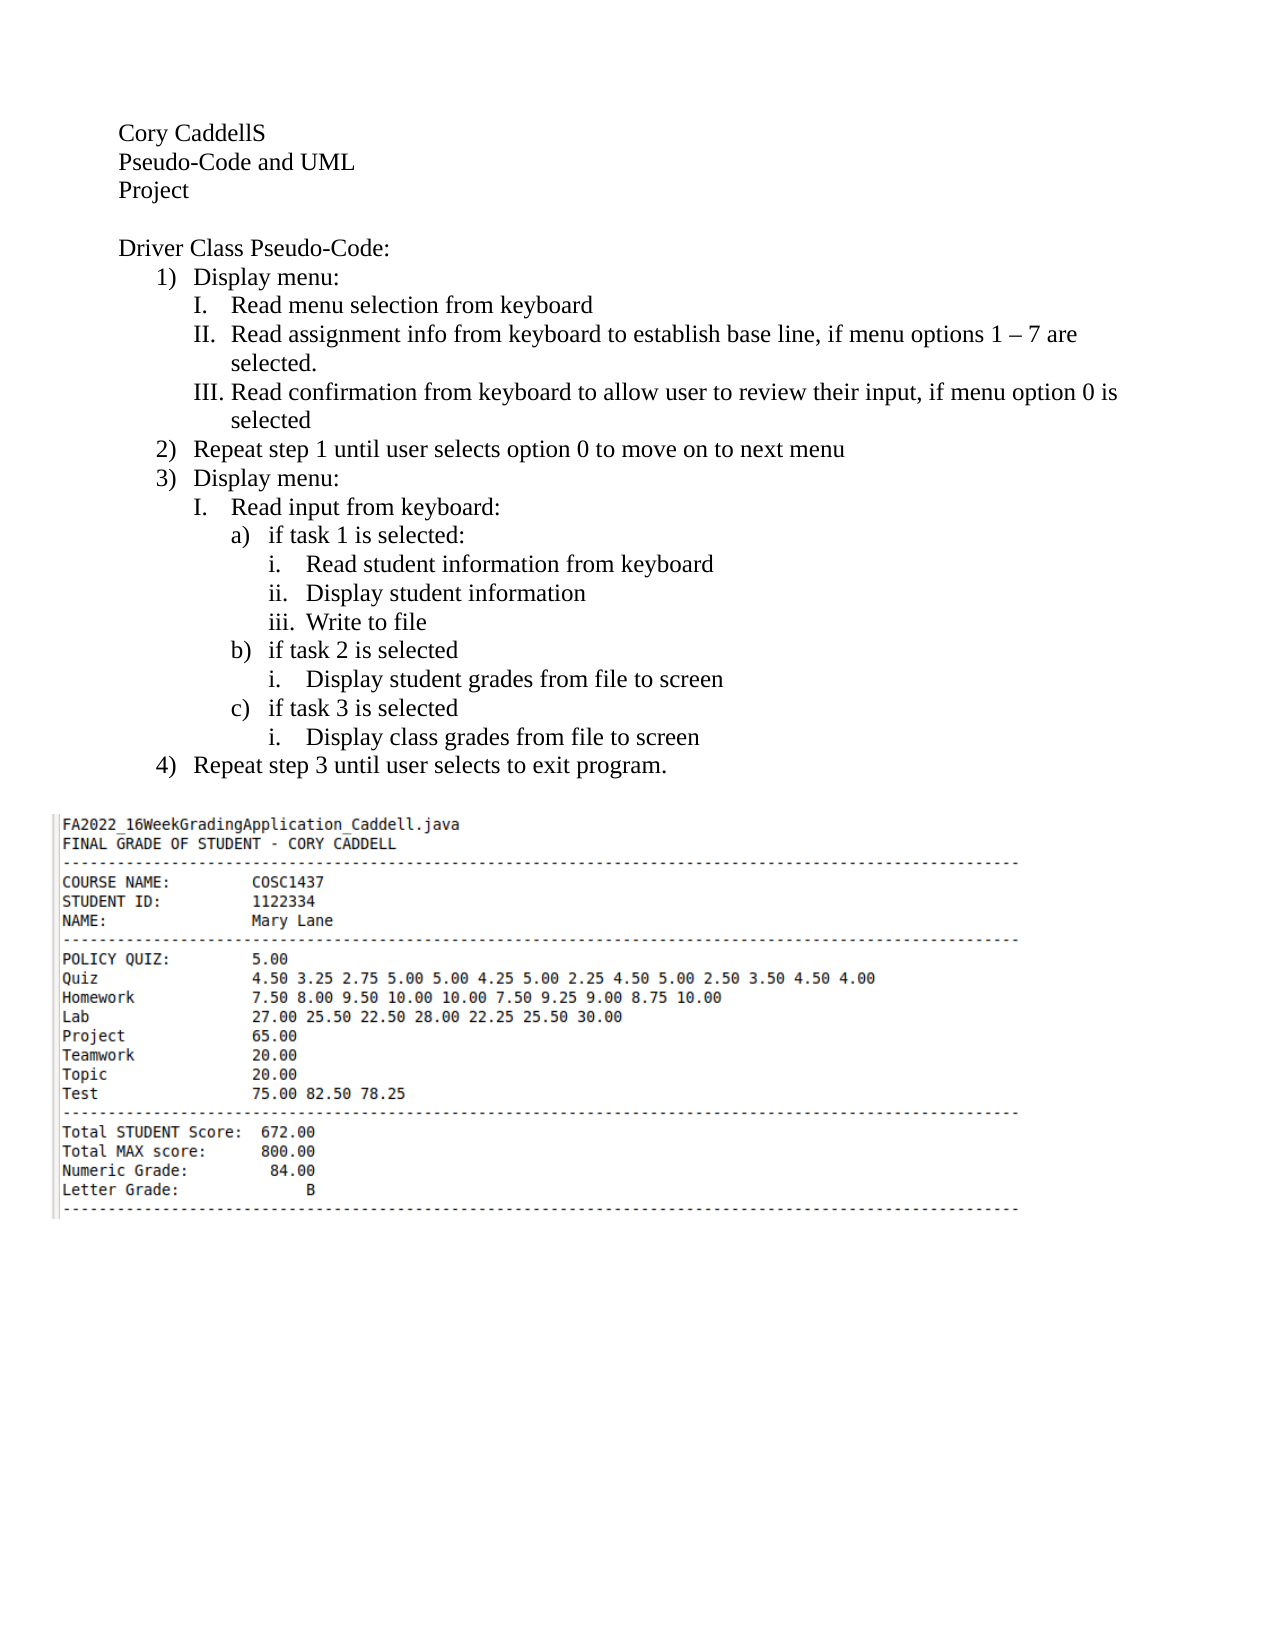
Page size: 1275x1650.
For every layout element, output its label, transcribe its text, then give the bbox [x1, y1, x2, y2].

list Read menu selection from keyboard [193, 291, 1157, 319]
list Read confirmation from keyboard to allow user to review their input, if menu option 0 is selected [193, 377, 1157, 434]
list if task 2 is selected [231, 636, 1157, 664]
list Display menu: [156, 262, 1157, 291]
list if task 1 is selected: [231, 521, 1157, 549]
list if task 3 is selected [231, 693, 1157, 722]
picture [51, 814, 1090, 1219]
list Repeat step 1 until user selects option 0 to move on to next menu [156, 434, 1157, 463]
list Read assignment info from keyboard to establish base line, if menu options 1 – 7 are selected. [193, 319, 1157, 377]
list Display student grades from file to screen [268, 664, 1157, 693]
list Read student information from keyboard [268, 549, 1157, 578]
list Display student information [268, 578, 1157, 607]
list Repeat step 3 until user selects to exit program. [156, 751, 1157, 779]
text Cory CaddellS [118, 118, 1157, 147]
list Write to file [268, 607, 1157, 636]
list Read input from keyboard: [193, 492, 1157, 521]
list Display menu: [156, 463, 1157, 492]
text Pseudo-Code and UML [118, 147, 1157, 176]
text Driver Class Pseudo-Code: [118, 233, 1157, 262]
list Display class grades from file to screen [268, 722, 1157, 751]
text Project [118, 176, 1157, 204]
